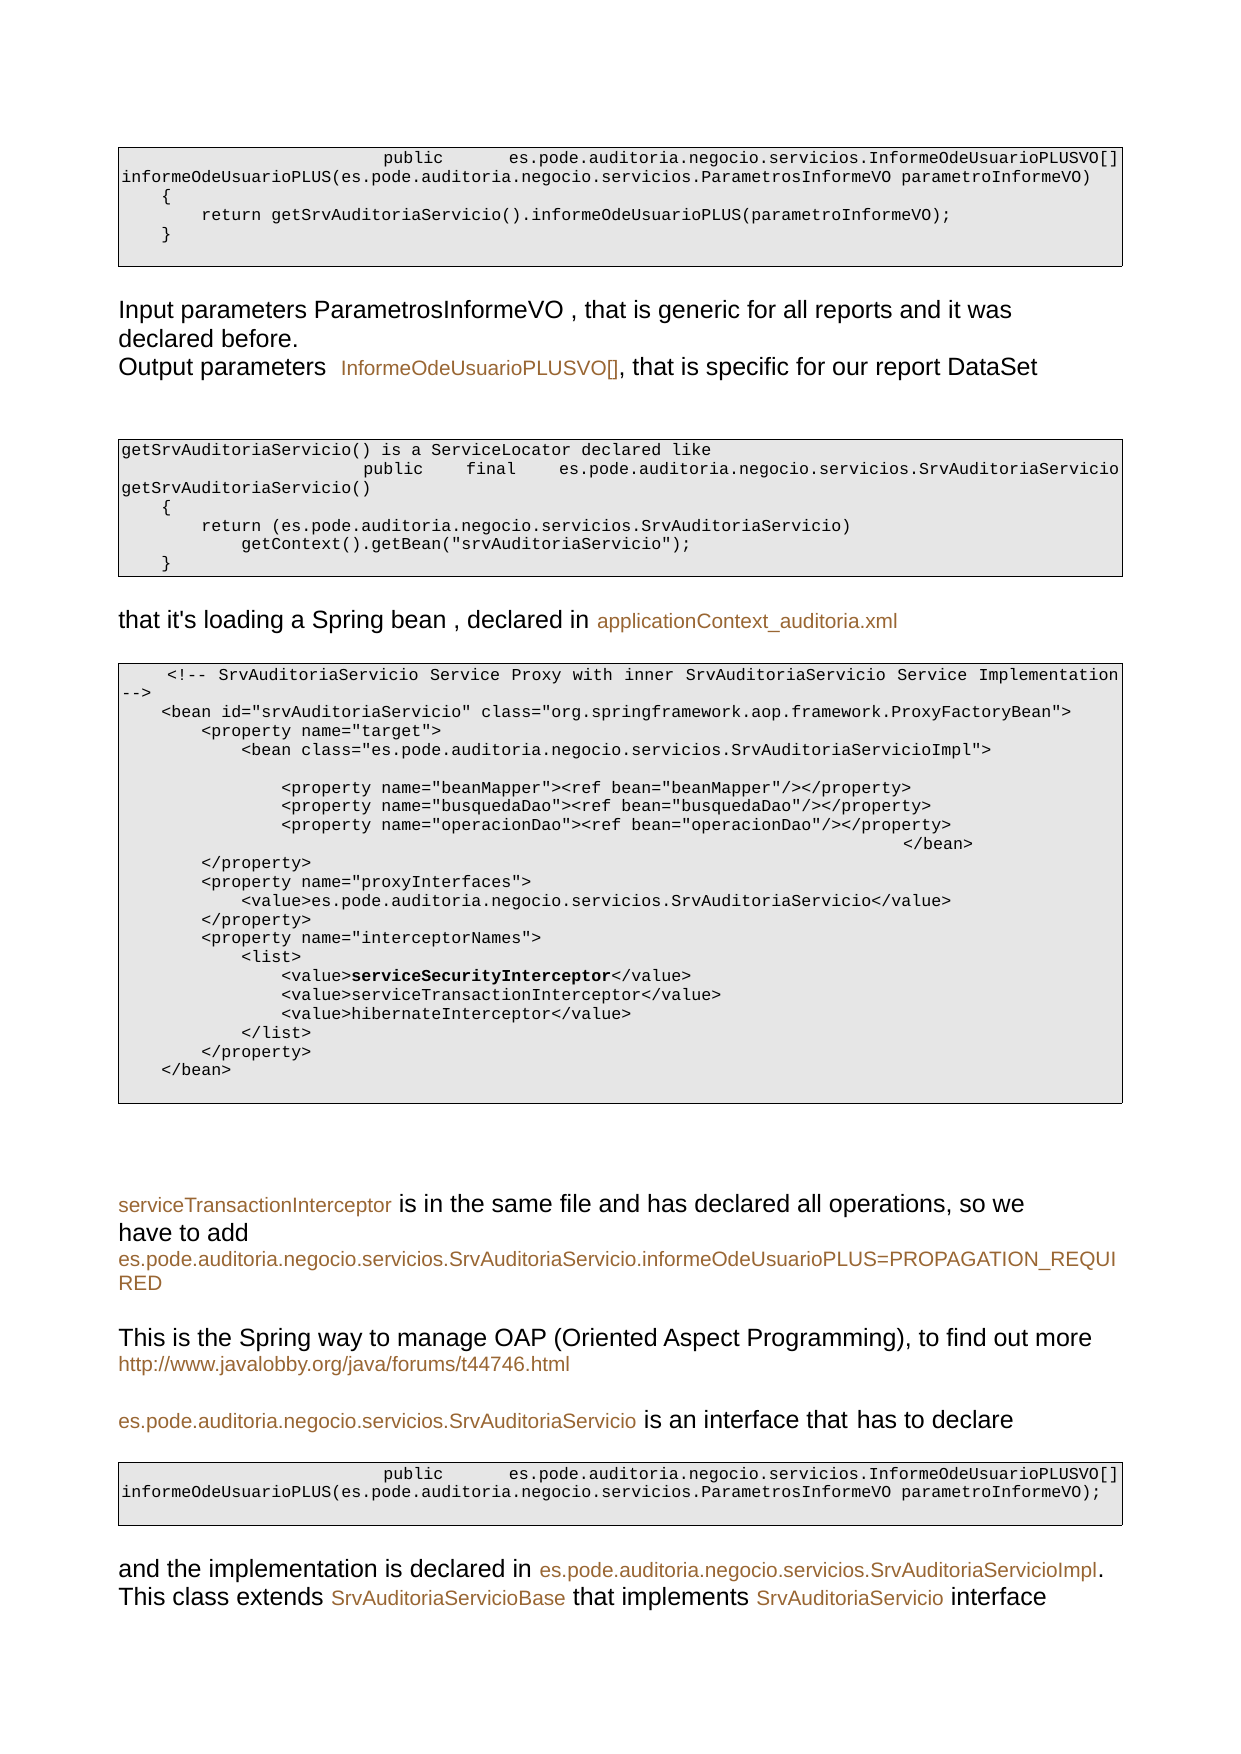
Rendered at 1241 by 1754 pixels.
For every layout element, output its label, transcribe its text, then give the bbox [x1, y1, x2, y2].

text return (es.pode.auditoria.negocio.servicios.SrvAuditoriaServicio) [119, 514, 1122, 533]
text and the implementation is declared in es.pode.auditoria.negocio.servicios.SrvAuditoriaServicioImpl. [44, 1553, 1122, 1582]
text public es.pode.auditoria.negocio.servicios.InformeOdeUsuarioPLUSVO[] informeOdeUsuarioPLUS(es.pode.auditoria.negocio.servicios.ParametrosInformeVO parametroInformeVO); [119, 1463, 1122, 1500]
text <value>es.pode.auditoria.negocio.servicios.SrvAuditoriaServicio</value> [119, 889, 1122, 908]
text { [119, 495, 1122, 514]
text <property name="beanMapper"><ref bean="beanMapper"/></property> [119, 776, 1122, 795]
text { [119, 184, 1122, 203]
text <value>serviceSecurityInterceptor</value> [119, 965, 1122, 983]
text } [119, 552, 1122, 576]
text <!-- SrvAuditoriaServicio Service Proxy with inner SrvAuditoriaServicio Service Implementation --> [119, 664, 1122, 701]
text public final es.pode.auditoria.negocio.servicios.SrvAuditoriaServicio getSrvAuditoriaServicio() [119, 457, 1122, 495]
text <value>hibernateInterceptor</value> [119, 1002, 1122, 1021]
text </property> [119, 852, 1122, 870]
text <property name="proxyInterfaces"> [119, 870, 1122, 889]
text declared before. [44, 324, 1122, 352]
text Output parameters InformeOdeUsuarioPLUSVO[], that is specific for our report DataSet [44, 352, 1122, 381]
text } [119, 222, 1122, 241]
text serviceTransactionInterceptor is in the same file and has declared all operations, so we have to add [44, 1189, 1122, 1247]
text </bean> [119, 833, 1122, 852]
text <value>serviceTransactionInterceptor</value> [119, 983, 1122, 1002]
text <property name="target"> [119, 719, 1122, 738]
text es.pode.auditoria.negocio.servicios.SrvAuditoriaServicio.informeOdeUsuarioPLUS=PROPAGATION_REQUIRED [118, 1247, 1122, 1294]
text This class extends SrvAuditoriaServicioBase that implements SrvAuditoriaServicio interface [44, 1582, 1122, 1611]
text return getSrvAuditoriaServicio().informeOdeUsuarioPLUS(parametroInformeVO); [119, 203, 1122, 222]
text <bean class="es.pode.auditoria.negocio.servicios.SrvAuditoriaServicioImpl"> [119, 738, 1122, 757]
text </property> [119, 908, 1122, 927]
text </bean> [119, 1059, 1122, 1078]
text <property name="busquedaDao"><ref bean="busquedaDao"/></property> [119, 795, 1122, 814]
text </property> [119, 1040, 1122, 1059]
text <bean id="srvAuditoriaServicio" class="org.springframework.aop.framework.ProxyFactoryBean"> [119, 701, 1122, 719]
text getSrvAuditoriaServicio() is a ServiceLocator declared like [119, 440, 1122, 457]
text <property name="interceptorNames"> [119, 927, 1122, 946]
text es.pode.auditoria.negocio.servicios.SrvAuditoriaServicio is an interface that has to declare [118, 1405, 1122, 1433]
text <property name="operacionDao"><ref bean="operacionDao"/></property> [119, 814, 1122, 833]
text public es.pode.auditoria.negocio.servicios.InformeOdeUsuarioPLUSVO[] informeOdeUsuarioPLUS(es.pode.auditoria.negocio.servicios.ParametrosInformeVO parametroInformeVO) [119, 148, 1122, 184]
text </list> [119, 1021, 1122, 1040]
text that it's loading a Spring bean , declared in applicationContext_auditoria.xml [44, 605, 1122, 634]
text Input parameters ParametrosInformeVO , that is generic for all reports and it was [44, 295, 1122, 324]
text This is the Spring way to manage OAP (Oriented Aspect Programming), to find out more http://www.javalobby.org/java/forums/t44746.html [118, 1323, 1122, 1376]
text <list> [119, 946, 1122, 965]
text getContext().getBean("srvAuditoriaServicio"); [119, 533, 1122, 552]
